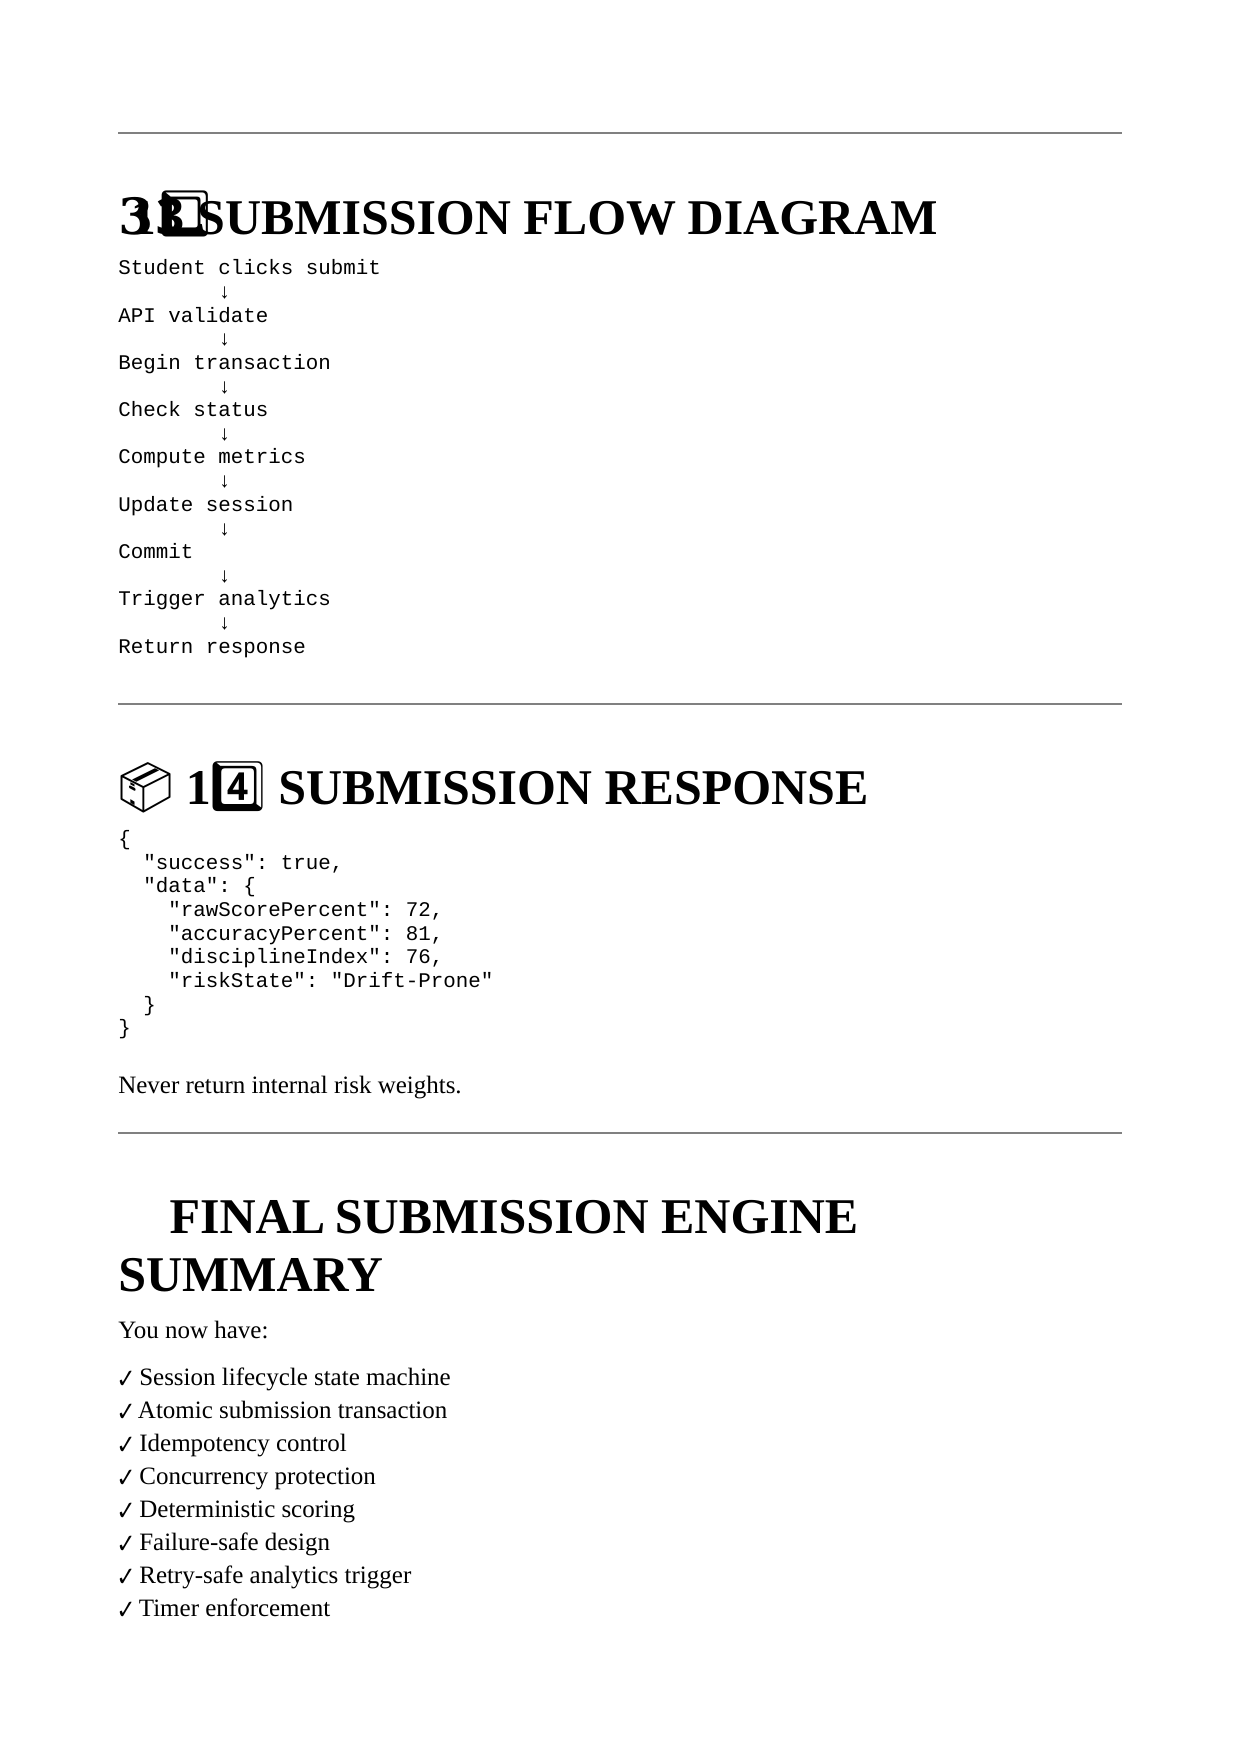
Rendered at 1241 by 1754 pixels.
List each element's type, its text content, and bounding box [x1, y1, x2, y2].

text ↓ [118, 376, 1122, 399]
text ↓ [118, 328, 1122, 352]
text { [118, 828, 1122, 852]
subtitle 📦 14️⃣ SUBMISSION RESPONSE [118, 758, 1122, 816]
text Trigger analytics [118, 588, 1122, 612]
text API validate [118, 305, 1122, 328]
text Student clicks submit [118, 257, 1122, 281]
text ✔ Session lifecycle state machine ✔ Atomic submission transaction ✔ Idempotency control ✔ Concurrency protection ✔ Deterministic scoring ✔ Failure-safe design ✔ Retry-safe analytics trigger ✔ Timer enforcement [118, 1362, 1122, 1622]
text Update session [118, 494, 1122, 517]
subtitle 🎯 FINAL SUBMISSION ENGINE SUMMARY [118, 1187, 1122, 1302]
text } [118, 1017, 1122, 1041]
text Return response [118, 636, 1122, 659]
text Begin transaction [118, 352, 1122, 376]
text ↓ [118, 565, 1122, 588]
text ↓ [118, 281, 1122, 305]
text "data": { [118, 875, 1122, 899]
text "success": true, [118, 852, 1122, 875]
text } [118, 994, 1122, 1017]
text ↓ [118, 470, 1122, 494]
text Compute metrics [118, 447, 1122, 470]
text Commit [118, 541, 1122, 565]
text "rawScorePercent": 72, [118, 899, 1122, 923]
text "disciplineIndex": 76, [118, 946, 1122, 970]
text Never return internal risk weights. [118, 1070, 1122, 1099]
subtitle 🧮 13️⃣ SUBMISSION FLOW DIAGRAM [118, 187, 1122, 245]
text Check status [118, 399, 1122, 423]
text You now have: [118, 1315, 1122, 1343]
text ↓ [118, 612, 1122, 636]
text ↓ [118, 423, 1122, 447]
text "accuracyPercent": 81, [118, 923, 1122, 946]
text ↓ [118, 517, 1122, 541]
text "riskState": "Drift-Prone" [118, 970, 1122, 994]
